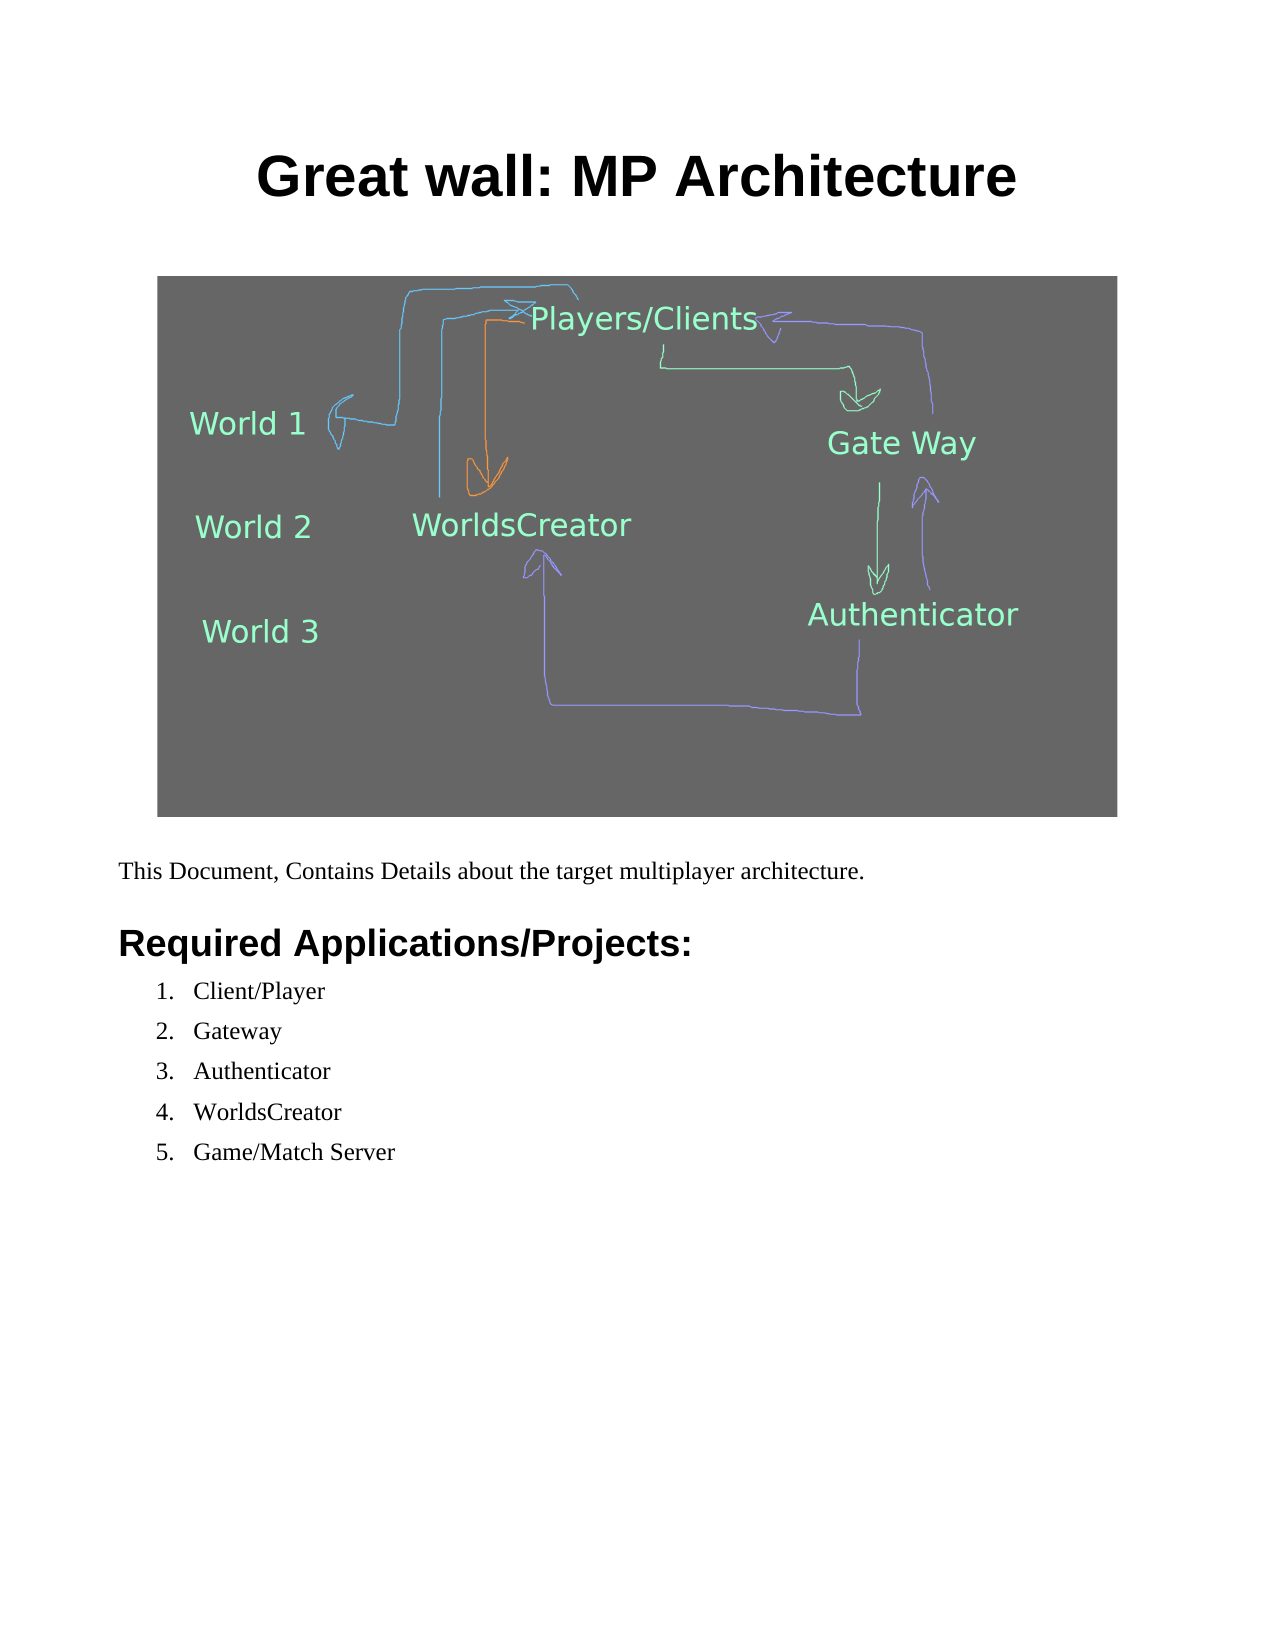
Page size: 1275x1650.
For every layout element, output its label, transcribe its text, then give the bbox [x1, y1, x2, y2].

list Gateway [156, 1017, 1157, 1045]
list Client/Player [156, 977, 1157, 1005]
list WorldsCreator [156, 1098, 1157, 1125]
picture [157, 276, 1118, 817]
text This Document, Contains Details about the target multiplayer architecture. [118, 857, 1157, 884]
list Authenticator [156, 1057, 1157, 1085]
subtitle Required Applications/Projects: [118, 922, 1157, 964]
title Great wall: MP Architecture [118, 143, 1157, 208]
list Game/Match Server [156, 1138, 1157, 1166]
